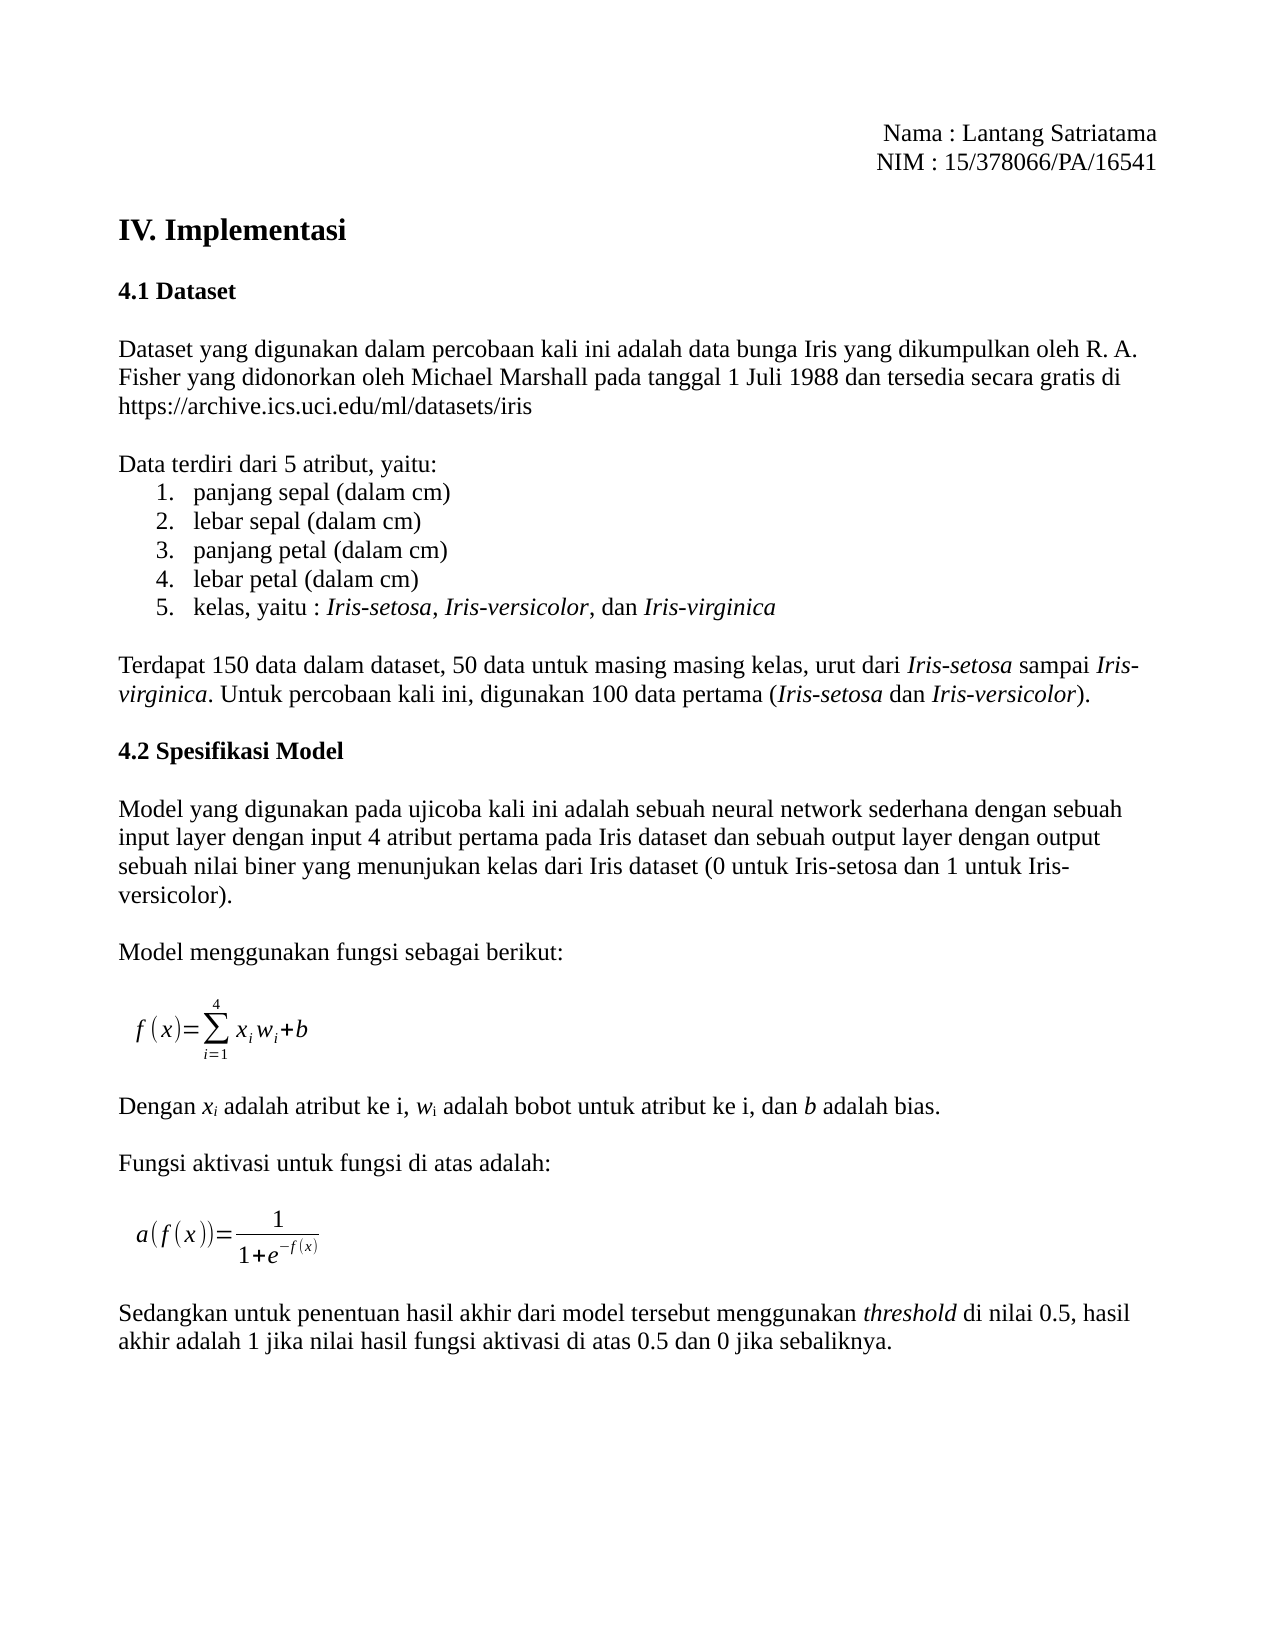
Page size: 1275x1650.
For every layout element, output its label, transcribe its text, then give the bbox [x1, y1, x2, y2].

list lebar petal (dalam cm) [156, 564, 1157, 592]
text Dataset yang digunakan dalam percobaan kali ini adalah data bunga Iris yang dikumpulkan oleh R. A. Fisher yang didonorkan oleh Michael Marshall pada tanggal 1 Juli 1988 dan tersedia secara gratis di https://archive.ics.uci.edu/ml/datasets/iris [118, 334, 1157, 420]
text Terdapat 150 data dalam dataset, 50 data untuk masing masing kelas, urut dari Iris-setosa sampai Iris-virginica. Untuk percobaan kali ini, digunakan 100 data pertama (Iris-setosa dan Iris-versicolor). [118, 650, 1157, 707]
text 4.1 Dataset [118, 276, 1157, 305]
text Data terdiri dari 5 atribut, yaitu: [118, 449, 1157, 477]
list panjang petal (dalam cm) [156, 535, 1157, 564]
list panjang sepal (dalam cm) [156, 477, 1157, 506]
text 4.2 Spesifikasi Model [118, 736, 1157, 765]
text Sedangkan untuk penentuan hasil akhir dari model tersebut menggunakan threshold di nilai 0.5, hasil akhir adalah 1 jika nilai hasil fungsi aktivasi di atas 0.5 dan 0 jika sebaliknya. [118, 1298, 1157, 1355]
text IV. Implementasi [118, 212, 1157, 247]
text Fungsi aktivasi untuk fungsi di atas adalah: [118, 1148, 1157, 1177]
text Nama : Lantang Satriatama [118, 118, 1157, 147]
list lebar sepal (dalam cm) [156, 506, 1157, 535]
text Model menggunakan fungsi sebagai berikut: [118, 937, 1157, 966]
text Dengan xi adalah atribut ke i, wi adalah bobot untuk atribut ke i, dan b adalah bias. [118, 1091, 1157, 1120]
list kelas, yaitu : Iris-setosa, Iris-versicolor, dan Iris-virginica [156, 592, 1157, 621]
text Model yang digunakan pada ujicoba kali ini adalah sebuah neural network sederhana dengan sebuah input layer dengan input 4 atribut pertama pada Iris dataset dan sebuah output layer dengan output sebuah nilai biner yang menunjukan kelas dari Iris dataset (0 untuk Iris-setosa dan 1 untuk Iris-versicolor). [118, 794, 1157, 909]
text NIM : 15/378066/PA/16541 [118, 147, 1157, 176]
